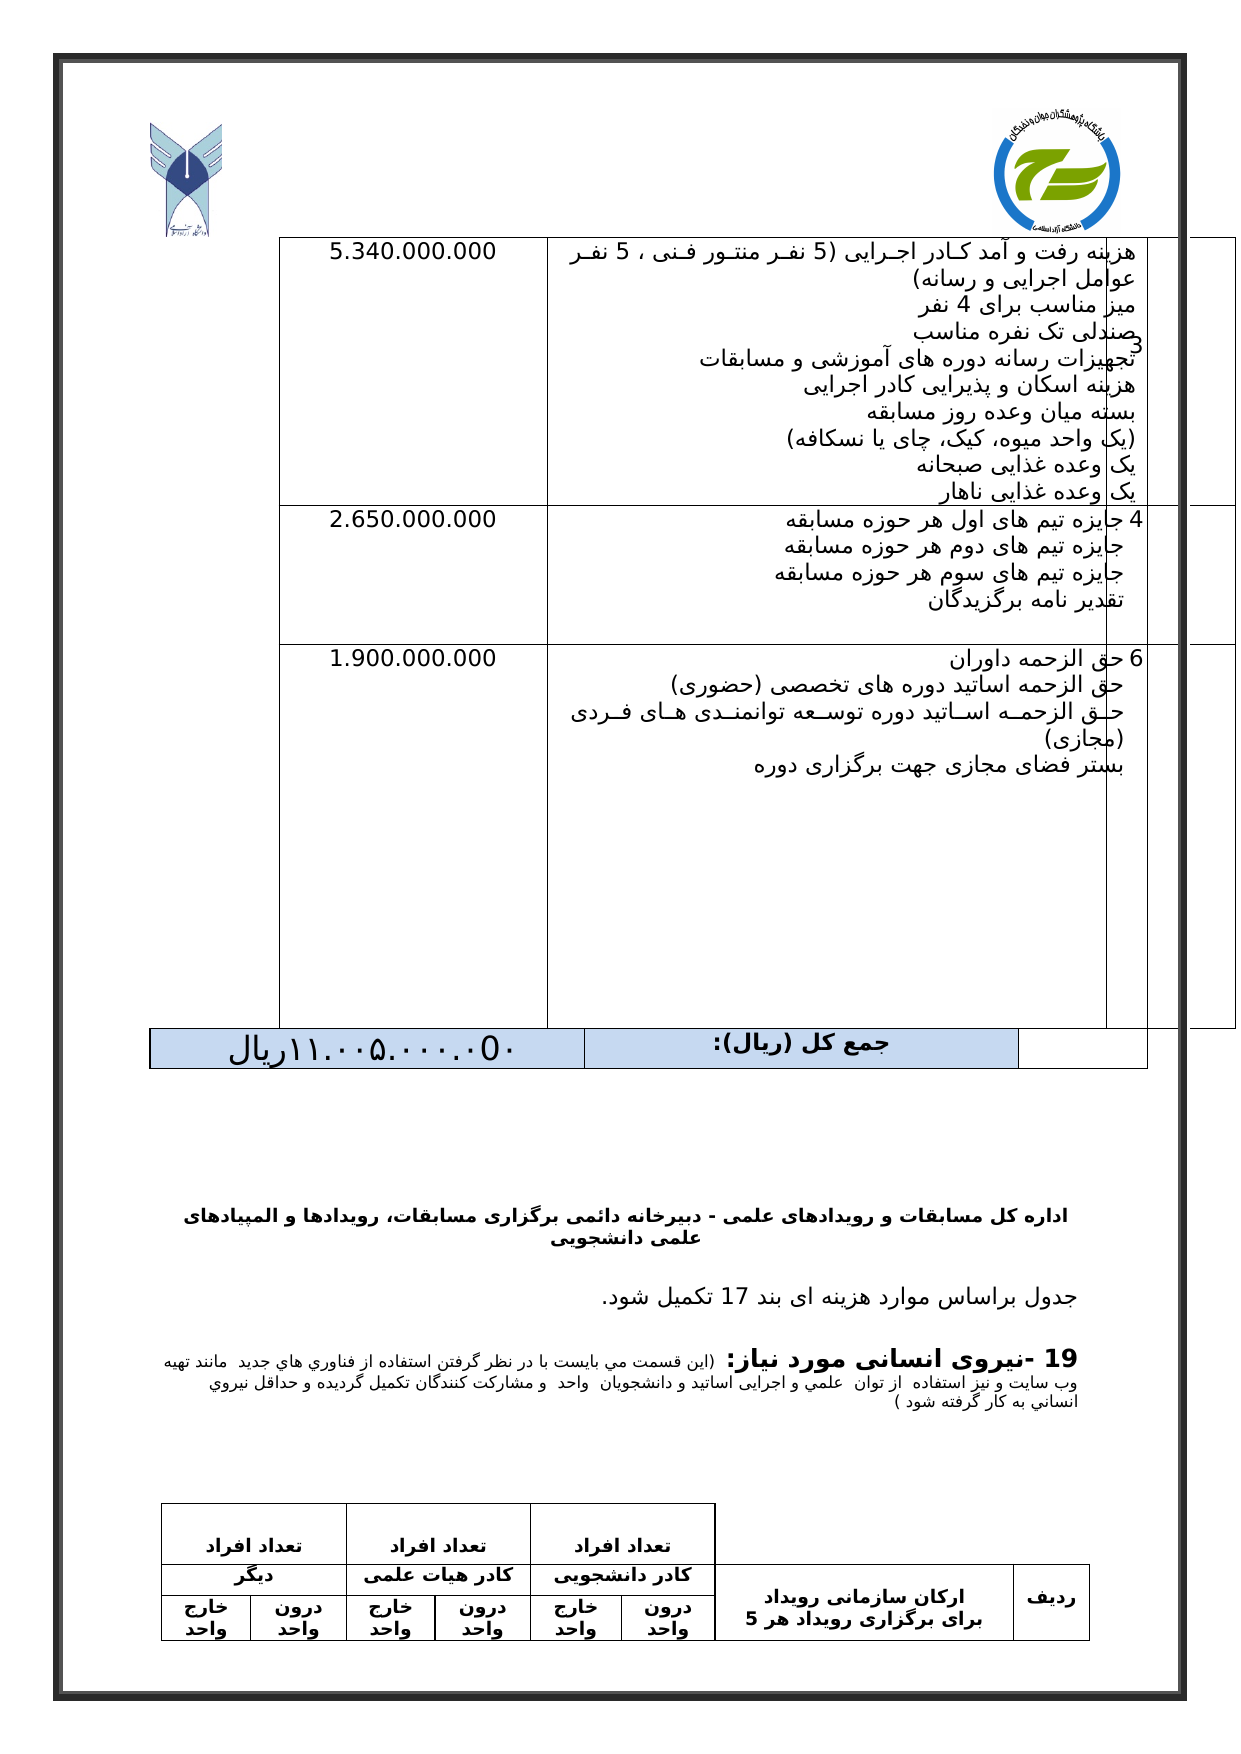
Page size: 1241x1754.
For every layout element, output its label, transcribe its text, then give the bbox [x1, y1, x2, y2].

table_cell حق الزحمه داوران حق الزحمه اساتید دوره های تخصصی (حضوری) حق الزحمه اساتید دوره توسعه توانمندی های فردی (مجازی) بستر فضای مجازی جهت برگزاری دوره [548, 645, 1106, 1028]
table_cell خارج واحد [162, 1596, 250, 1639]
table_cell دیگر [162, 1565, 346, 1595]
table_cell هزینه رفت و آمد کادر اجرایی (5 نفر منتور فنی ، 5 نفر عوامل اجرایی و رسانه) میز مناسب برای 4 نفر صندلی تک نفره مناسب تجهیزات رسانه دوره های آموزشی و مسابقات هزینه اسکان و پذیرایی کادر اجرایی بسته میان وعده روز مسابقه (یک واحد میوه، کیک، چای یا نسکافه) یک وعده غذایی صبحانه یک وعده غذایی ناهار [548, 238, 1106, 505]
table_cell ارکان سازمانی رویداد برای برگزاری رویداد هر 5 استان [716, 1565, 1013, 1639]
table_header [1014, 1503, 1089, 1563]
table_cell درون واحد [251, 1596, 346, 1639]
table_header تعداد افراد [347, 1504, 530, 1563]
table_cell 1.900.000.000 [280, 645, 547, 1028]
table_cell [1019, 1029, 1147, 1068]
table_cell ۱۱.۰۰۵.۰۰۰.۰0۰ریال [151, 1029, 584, 1068]
table_cell 5.340.000.000 [280, 238, 547, 505]
text جدول براساس موارد هزینه ای بند 17 تکمیل شود. [162, 1283, 1078, 1310]
table_cell 2.650.000.000 [280, 506, 547, 644]
table_header تعداد افراد [531, 1504, 714, 1563]
table_cell جایزه تیم های اول هر حوزه مسابقه جایزه تیم های دوم هر حوزه مسابقه جایزه تیم های سوم هر حوزه مسابقه تقدیر نامه برگزیدگان [548, 506, 1106, 644]
table_cell ردیف [1014, 1565, 1089, 1639]
table_cell حق الزحمه داوران حق الزحمه اساتید دوره های تخصصی (حضوری) حق الزحمه اساتید دوره توسعه توانمندی های فردی (مجازی) بستر فضای مجازی جهت برگزاری دوره [1107, 645, 1147, 1028]
text اداره کل مسابقات و رویدادهای علمی - دبیرخانه دائمی برگزاری مسابقات، رویدادها و المپیادهای علمی دانشجویی [162, 1205, 1090, 1249]
table_cell خارج واحد [531, 1596, 621, 1639]
picture [992, 108, 1122, 237]
table_cell جایزه تیم های اول هر حوزه مسابقه جایزه تیم های دوم هر حوزه مسابقه جایزه تیم های سوم هر حوزه مسابقه تقدیر نامه برگزیدگان [1107, 506, 1147, 644]
picture [150, 122, 224, 237]
table_cell خارج واحد [347, 1596, 434, 1639]
table_cell کادر دانشجویی [531, 1565, 714, 1595]
table_header [716, 1503, 1014, 1563]
table_cell درون واحد [622, 1596, 714, 1639]
table_cell هزینه رفت و آمد کادر اجرایی (5 نفر منتور فنی ، 5 نفر عوامل اجرایی و رسانه) میز مناسب برای 4 نفر صندلی تک نفره مناسب تجهیزات رسانه دوره های آموزشی و مسابقات هزینه اسکان و پذیرایی کادر اجرایی بسته میان وعده روز مسابقه (یک واحد میوه، کیک، چای یا نسکافه) یک وعده غذایی صبحانه یک وعده غذایی ناهار [1107, 238, 1147, 505]
table_cell درون واحد [436, 1596, 530, 1639]
table_cell جمع کل (ریال): [585, 1029, 1018, 1068]
table_header تعداد افراد [162, 1504, 346, 1563]
text 19 -نیروی انسانی مورد نیاز: (اين قسمت مي بايست با در نظر گرفتن استفاده از فناوري هاي جديد مانند تهيه وب سايت و نيز استفاده از توان علمي و اجرایی اساتيد و دانشجويان واحد و مشاركت كنندگان تكميل گرديده و حداقل نيروي انساني به كار گرفته شود ) [162, 1344, 1078, 1412]
table_cell کادر هیات علمی [347, 1565, 530, 1595]
